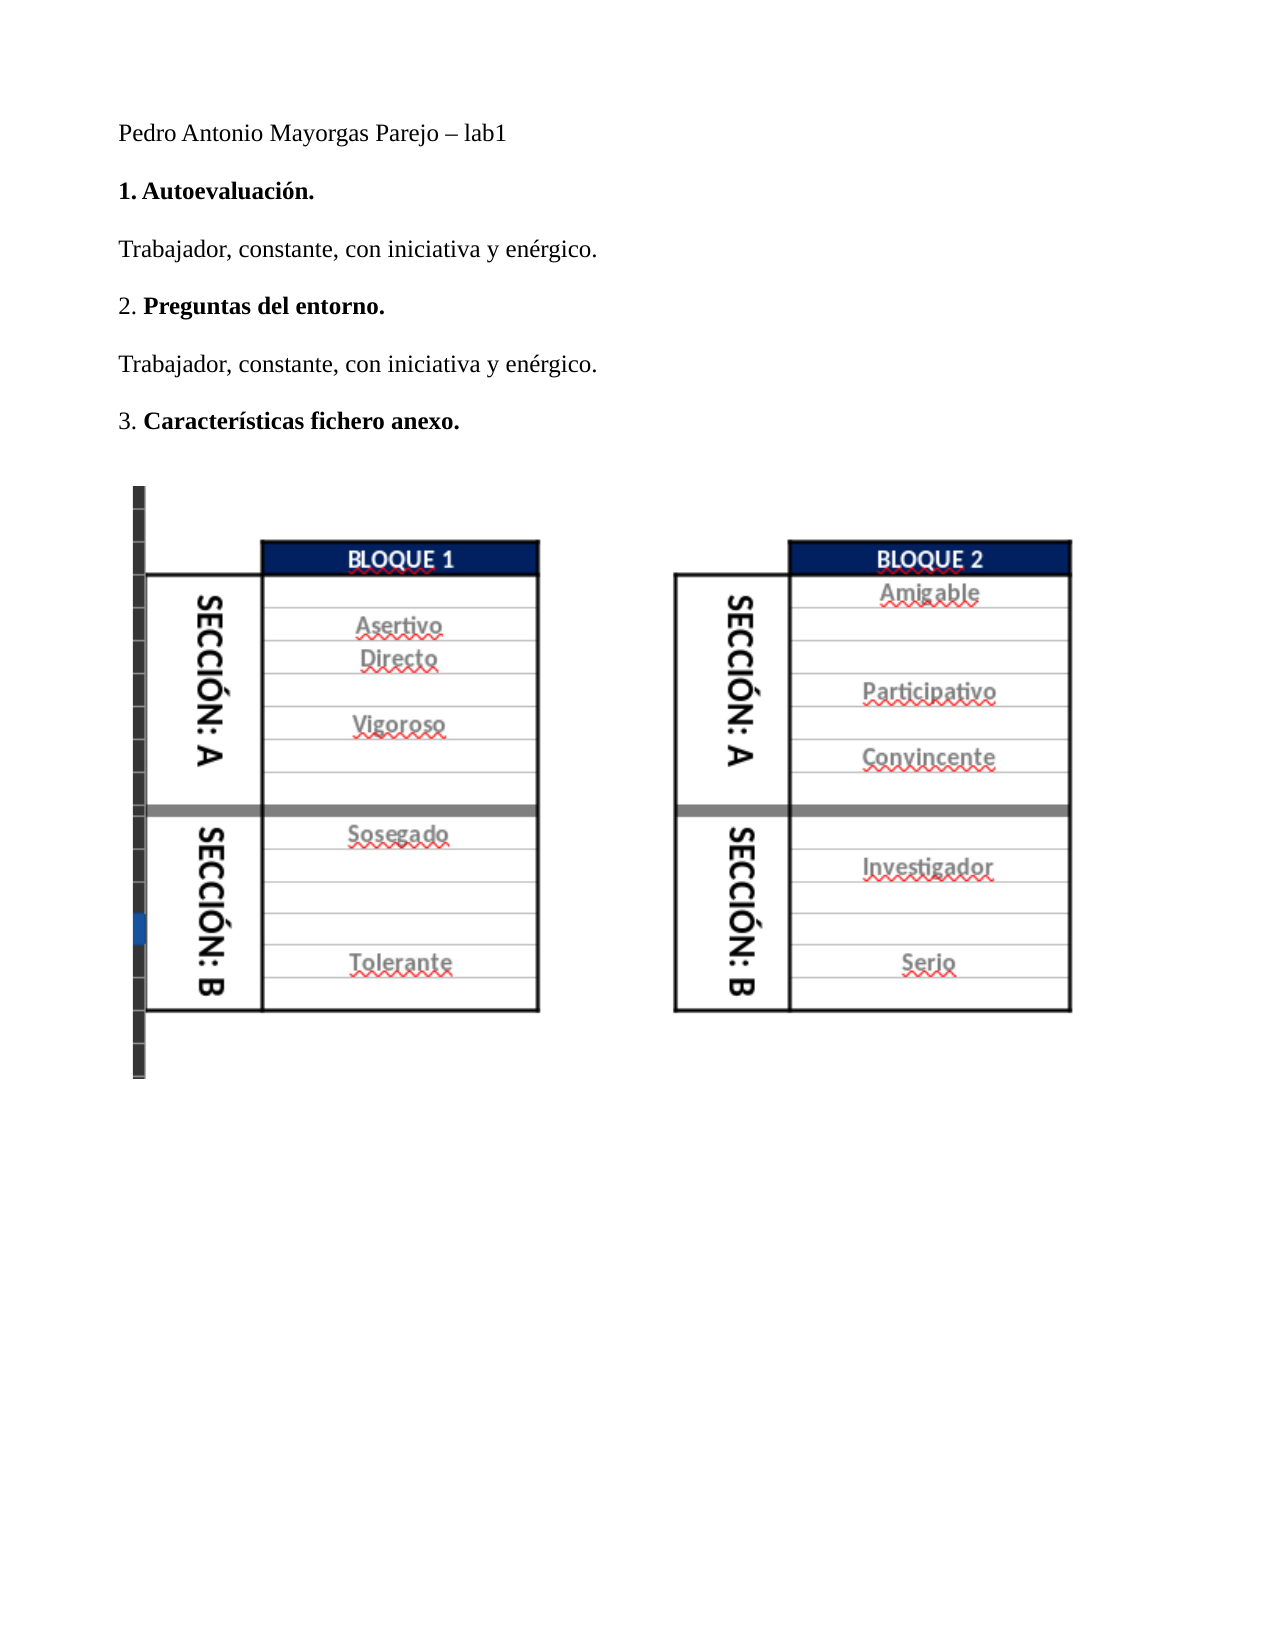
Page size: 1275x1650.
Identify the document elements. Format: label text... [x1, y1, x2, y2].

text Trabajador, constante, con iniciativa y enérgico. [118, 234, 1157, 263]
text 3. Características fichero anexo. [118, 406, 1157, 435]
text Trabajador, constante, con iniciativa y enérgico. [118, 349, 1157, 378]
text 2. Preguntas del entorno. [118, 291, 1157, 320]
picture [132, 486, 1143, 1079]
text 1. Autoevaluación. [118, 176, 1157, 205]
